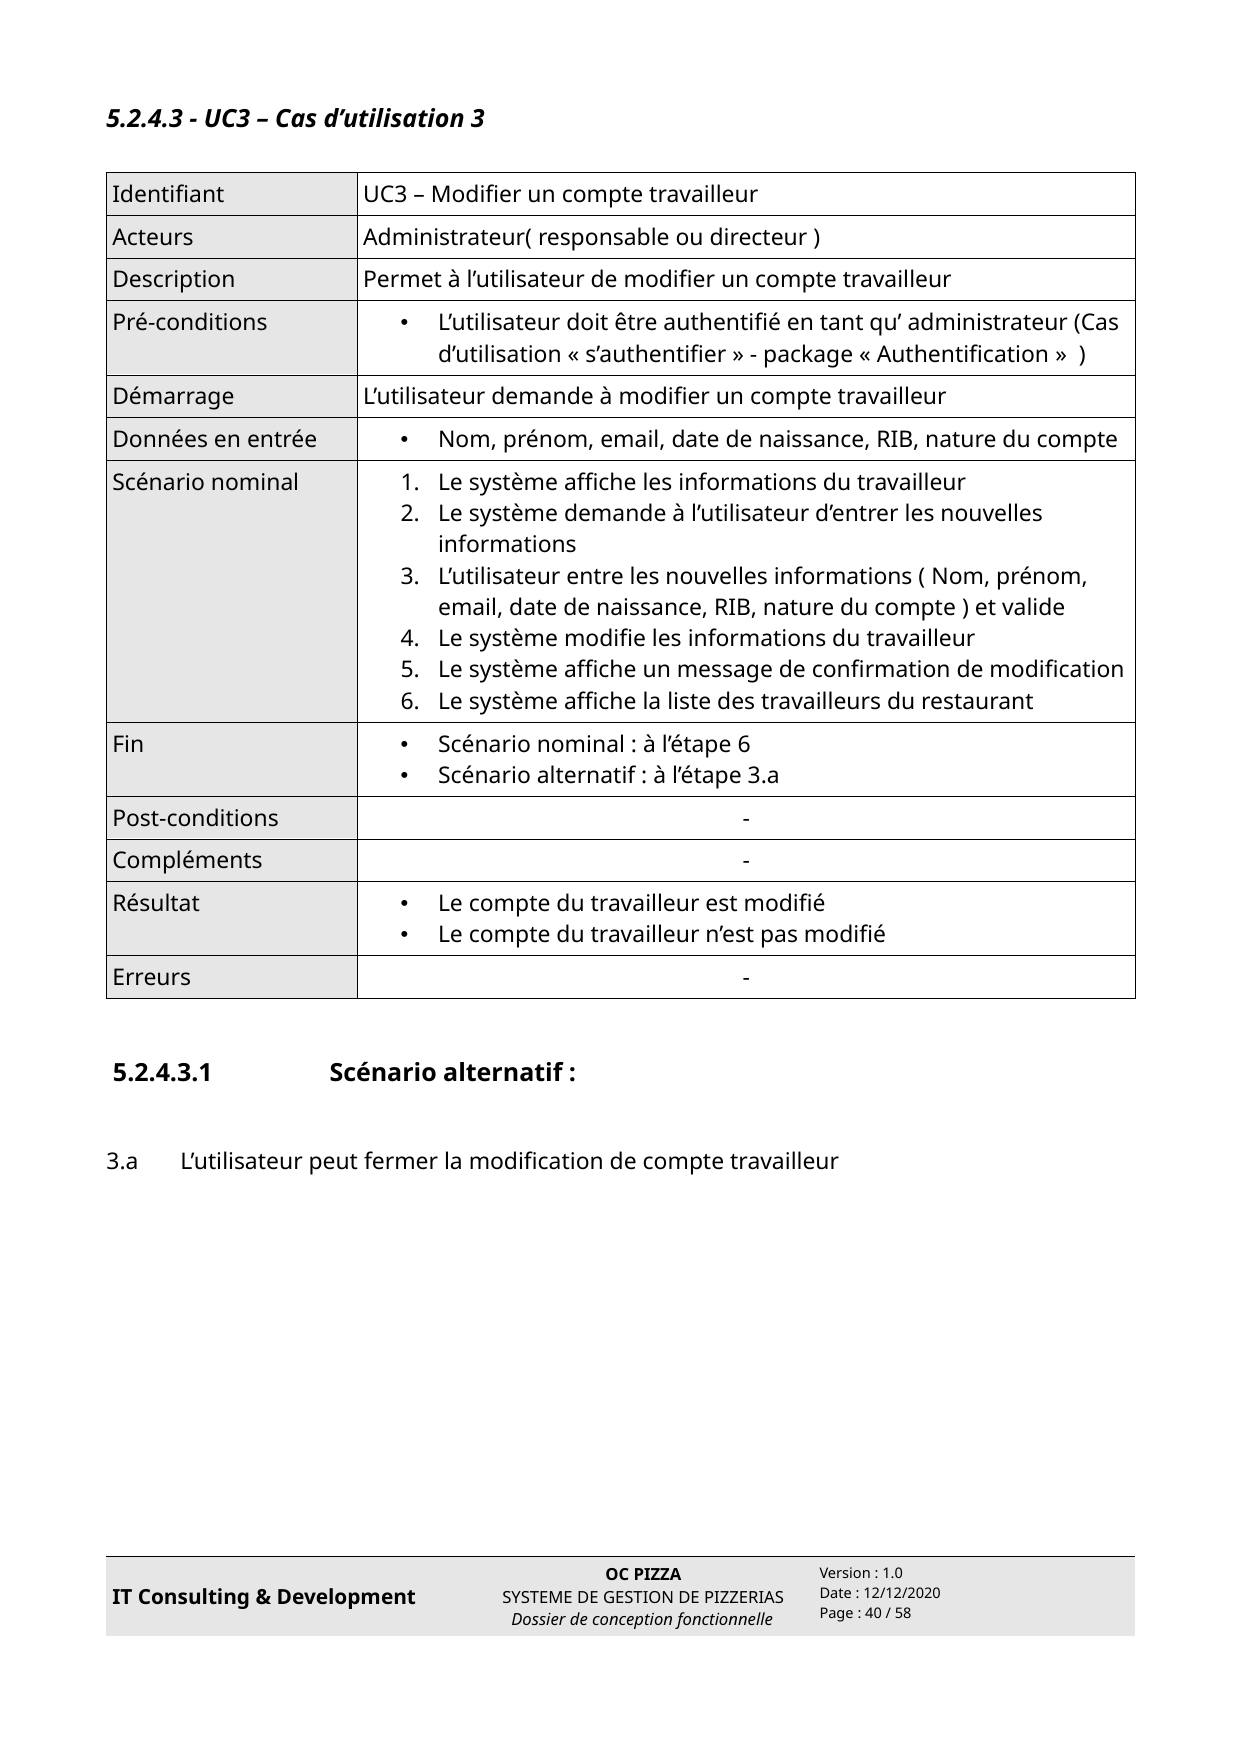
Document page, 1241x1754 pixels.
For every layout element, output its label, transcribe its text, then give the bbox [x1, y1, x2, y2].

table_cell Post-conditions [107, 797, 357, 838]
table_cell Description [107, 259, 357, 300]
table_cell L’utilisateur doit être authentifié en tant qu’ administrateur (Cas d’utilisation « s’authentifier » - package « Authentification » ) [358, 301, 1135, 374]
table_cell Administrateur( responsable ou directeur ) [358, 216, 1135, 258]
table_cell Résultat [107, 882, 357, 955]
table_cell - [358, 797, 1135, 838]
table_cell Scénario nominal : à l’étape 6 Scénario alternatif : à l’étape 3.a [358, 723, 1135, 796]
table_cell - [358, 840, 1135, 881]
table_header UC3 – Modifier un compte travailleur [358, 173, 1135, 215]
table_cell Permet à l’utilisateur de modifier un compte travailleur [358, 259, 1135, 300]
table_cell Compléments [107, 840, 357, 881]
table_cell Démarrage [107, 376, 357, 417]
subtitle UC3 – Cas d’utilisation 3 [106, 100, 1134, 134]
text 3.a L’utilisateur peut fermer la modification de compte travailleur [106, 1145, 1134, 1176]
table_header Identifiant [107, 173, 357, 215]
table_cell Le compte du travailleur est modifié Le compte du travailleur n’est pas modifié [358, 882, 1135, 955]
table_cell Nom, prénom, email, date de naissance, RIB, nature du compte [358, 418, 1135, 460]
table_cell Le système affiche les informations du travailleur Le système demande à l’utilisateur d’entrer les nouvelles informations L’utilisateur entre les nouvelles informations ( Nom, prénom, email, date de naissance, RIB, nature du compte ) et valide Le système modifie les informations du travailleur Le système affiche un message de confirmation de modification Le système affiche la liste des travailleurs du restaurant [358, 461, 1135, 722]
table_cell Scénario nominal [107, 461, 357, 722]
table_cell L’utilisateur demande à modifier un compte travailleur [358, 376, 1135, 417]
table_cell Fin [107, 723, 357, 796]
table_cell Données en entrée [107, 418, 357, 460]
table_cell Pré-conditions [107, 301, 357, 374]
table_cell - [358, 956, 1135, 998]
table_cell Acteurs [107, 216, 357, 258]
table_cell Erreurs [107, 956, 357, 998]
subtitle Scénario alternatif : [106, 1054, 1134, 1089]
